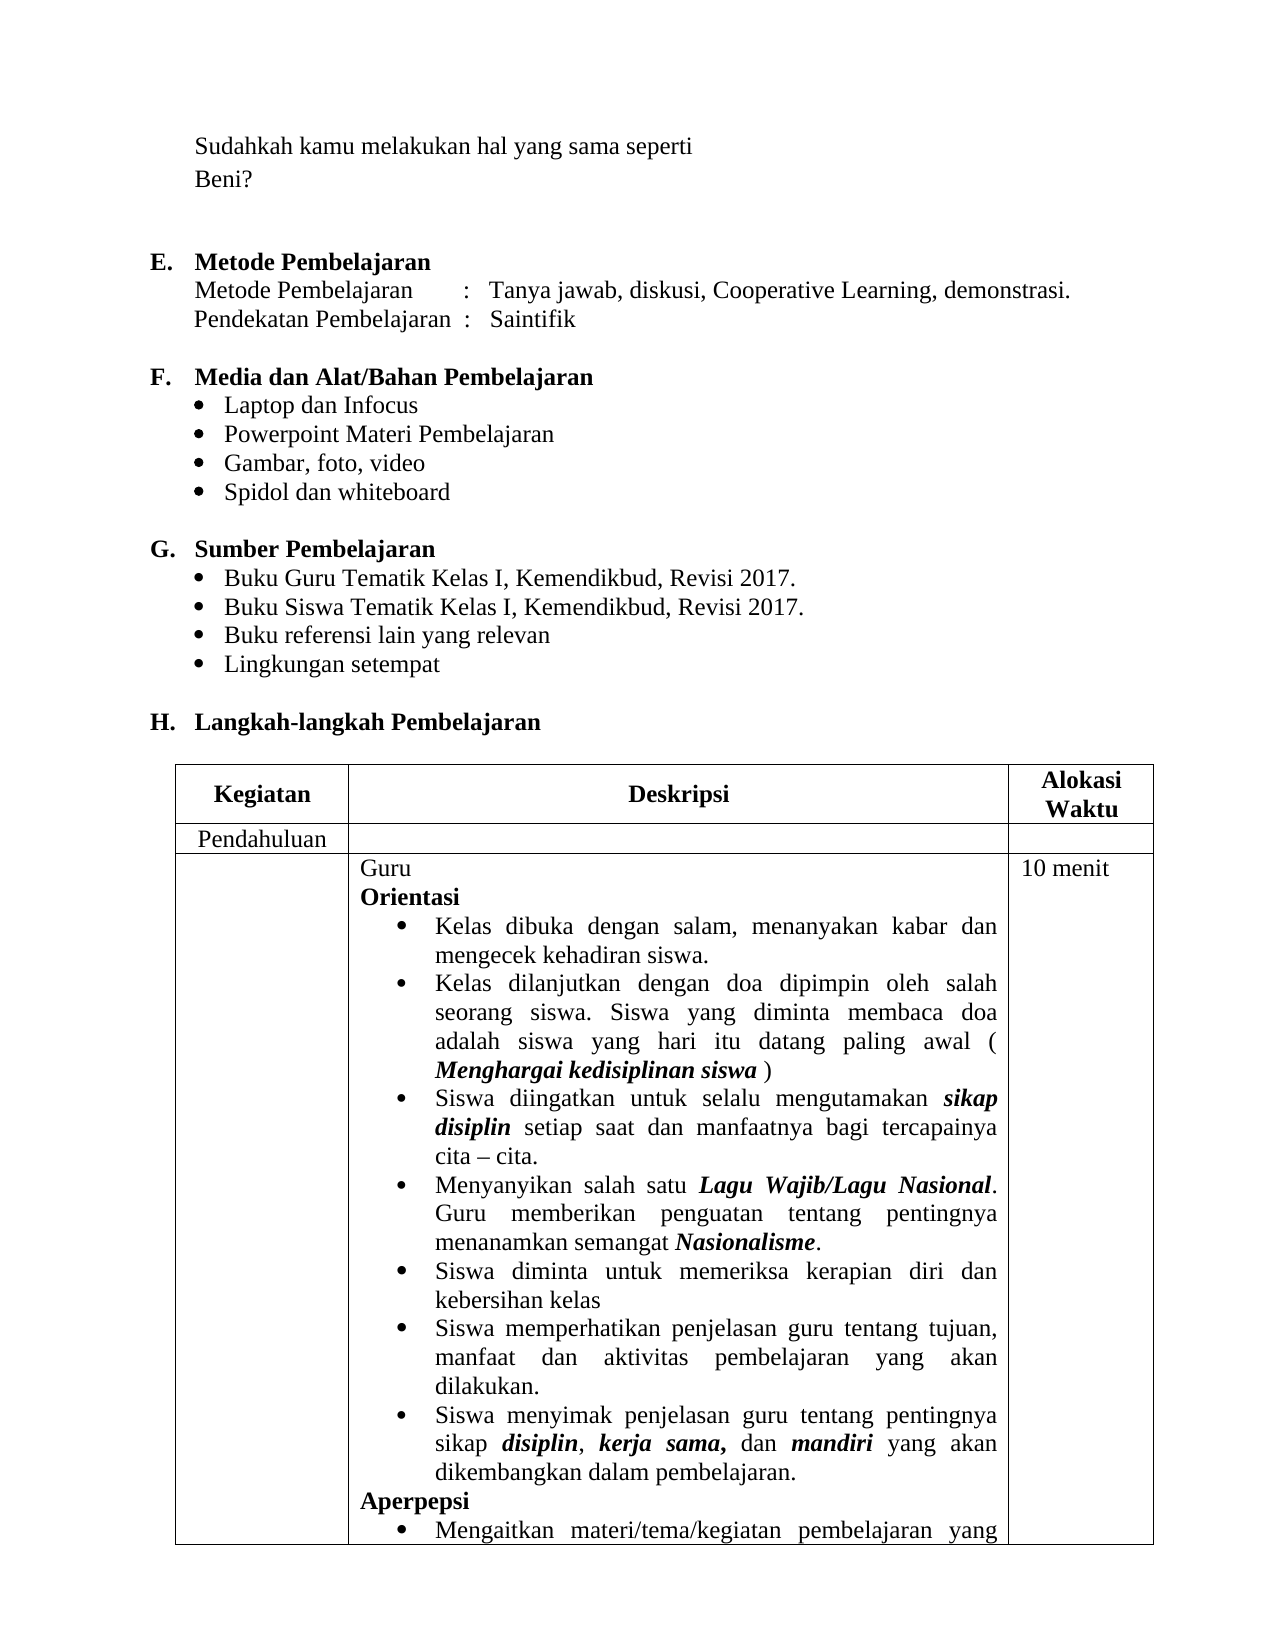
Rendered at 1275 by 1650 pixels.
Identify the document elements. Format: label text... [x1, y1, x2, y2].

table_header Alokasi Waktu [1009, 765, 1153, 823]
list Buku referensi lain yang relevan [194, 620, 1125, 649]
table_cell [1009, 824, 1153, 852]
list Sudahkah kamu melakukan hal yang sama seperti [194, 131, 1125, 160]
list Metode Pembelajaran [150, 247, 1125, 275]
list Buku Siswa Tematik Kelas I, Kemendikbud, Revisi 2017. [194, 592, 1125, 620]
table_cell [349, 824, 1008, 852]
table_cell [176, 854, 348, 1543]
list Media dan Alat/Bahan Pembelajaran [150, 362, 1125, 390]
list Spidol dan whiteboard [194, 477, 1125, 505]
list Langkah-langkah Pembelajaran [150, 707, 1125, 735]
list Laptop dan Infocus [194, 390, 1125, 419]
text Pendekatan Pembelajaran : Saintifik [150, 304, 1125, 333]
list Lingkungan setempat [194, 649, 1125, 678]
text Metode Pembelajaran : Tanya jawab, diskusi, Cooperative Learning, demonstrasi. [194, 275, 1125, 304]
table_cell Guru Orientasi Kelas dibuka dengan salam, menanyakan kabar dan mengecek kehadiran siswa. Kelas dilanjutkan dengan doa dipimpin oleh salah seorang siswa. Siswa yang diminta membaca doa adalah siswa yang hari itu datang paling awal ( Menghargai kedisiplinan siswa ) Siswa diingatkan untuk selalu mengutamakan sikap disiplin setiap saat dan manfaatnya bagi tercapainya cita – cita. Menyanyikan salah satu Lagu Wajib/Lagu Nasional. Guru memberikan penguatan tentang pentingnya menanamkan semangat Nasionalisme. Siswa diminta untuk memeriksa kerapian diri dan kebersihan kelas Siswa memperhatikan penjelasan guru tentang tujuan, manfaat dan aktivitas pembelajaran yang akan dilakukan. Siswa menyimak penjelasan guru tentang pentingnya sikap disiplin, kerja sama, dan mandiri yang akan dikembangkan dalam pembelajaran. Aperpepsi Mengaitkan materi/tema/kegiatan pembelajaran yang [349, 854, 1008, 1543]
table_header Deskripsi [349, 765, 1008, 823]
table_header Kegiatan [176, 765, 348, 823]
list Buku Guru Tematik Kelas I, Kemendikbud, Revisi 2017. [194, 563, 1125, 592]
list Beni? [194, 164, 1125, 193]
list Gambar, foto, video [194, 448, 1125, 477]
table_cell 10 menit [1009, 854, 1153, 1543]
list Sumber Pembelajaran [150, 534, 1125, 563]
list Powerpoint Materi Pembelajaran [194, 419, 1125, 448]
table_cell Pendahuluan [176, 824, 348, 852]
